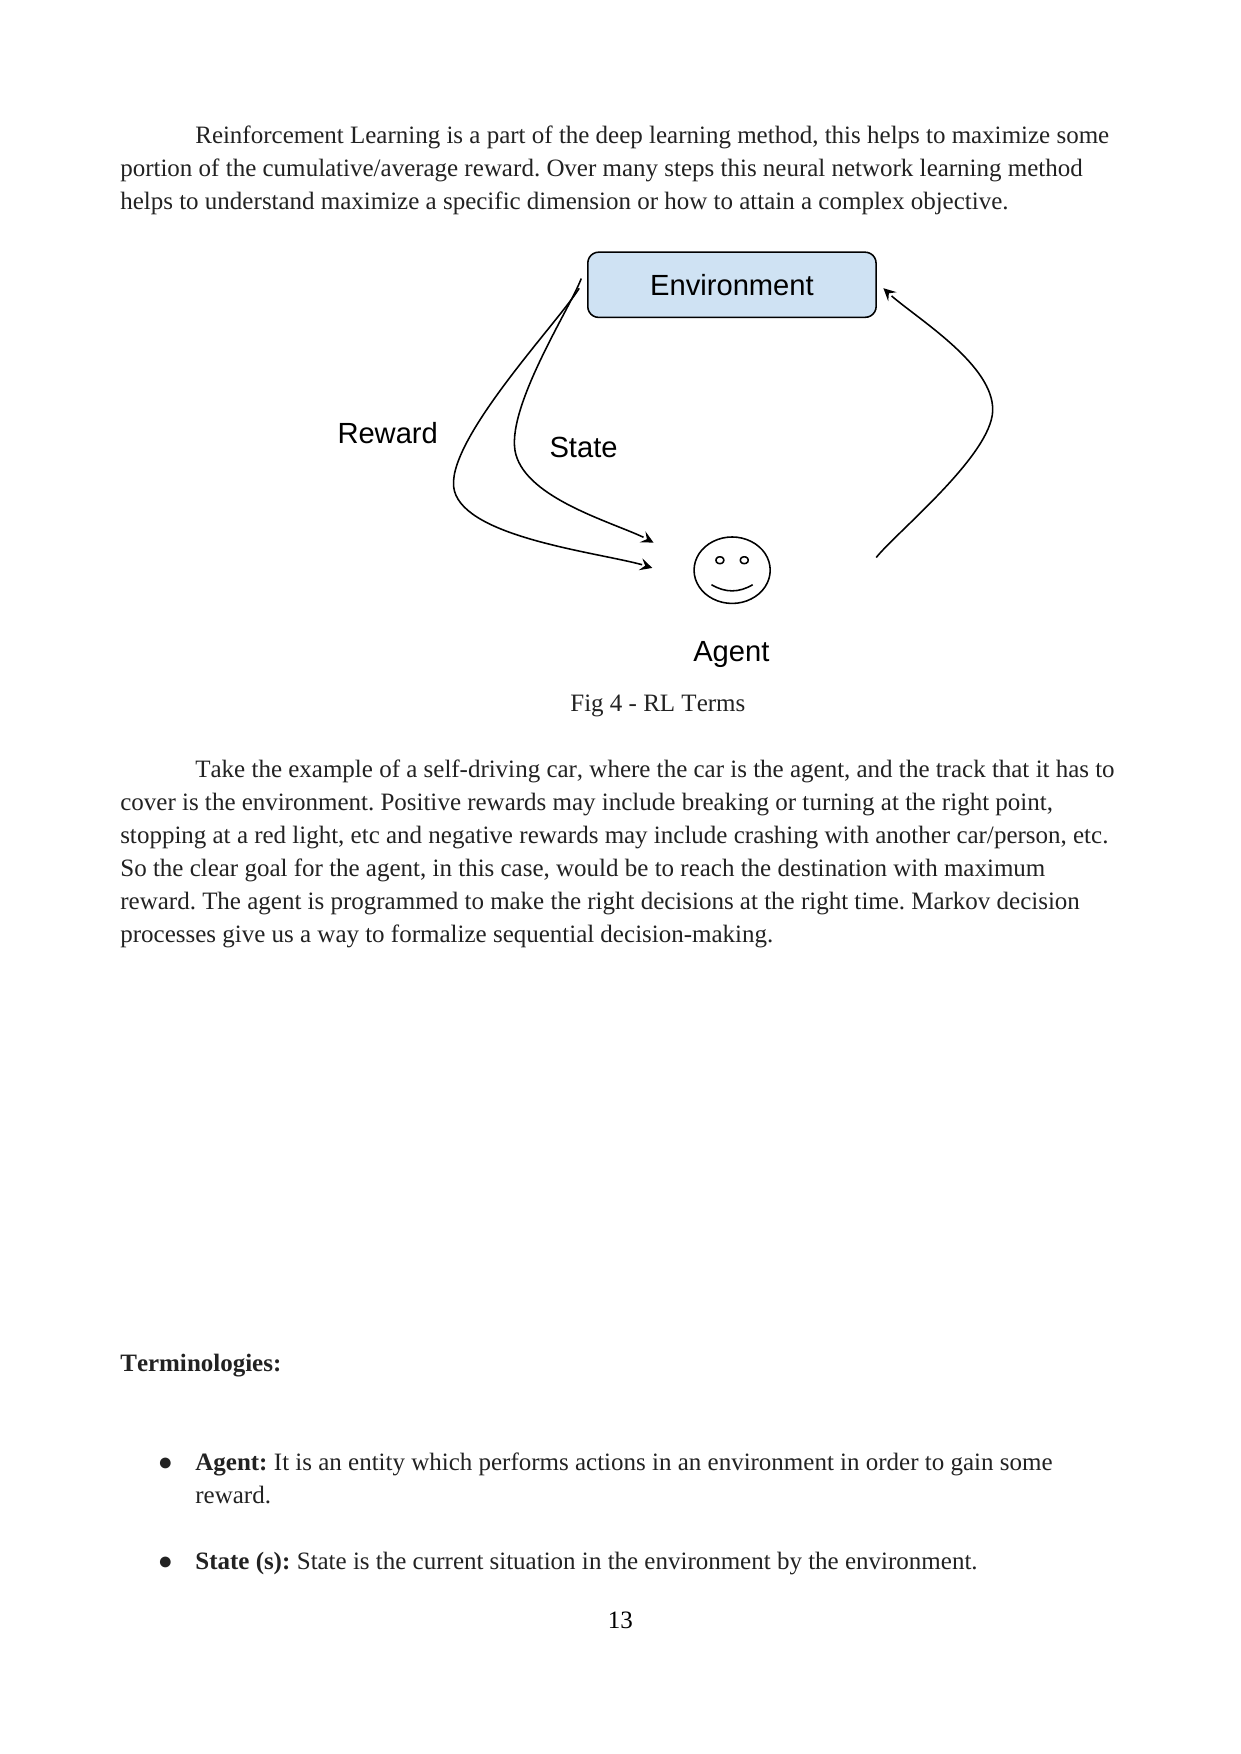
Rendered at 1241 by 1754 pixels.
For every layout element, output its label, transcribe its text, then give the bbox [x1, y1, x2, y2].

text Take the example of a self-driving car, where the car is the agent, and the track that it has to cover is the environment. Positive rewards may include breaking or turning at the right point, stopping at a red light, etc and negative rewards may include crashing with another car/person, etc. So the clear goal for the agent, in this case, would be to reach the destination with maximum reward. The agent is programmed to make the right decisions at the right time. Markov decision processes give us a way to formalize sequential decision-making. [120, 754, 1120, 947]
list State (s): State is the current situation in the environment by the environment. [158, 1546, 1120, 1575]
text Reinforcement Learning is a part of the deep learning method, this helps to maximize some portion of the cumulative/average reward. Over many steps this neural network learning method helps to understand maximize a specific dimension or how to attain a complex objective. [120, 120, 1120, 215]
text Fig 4 - RL Terms [120, 688, 1120, 716]
list Agent: It is an entity which performs actions in an environment in order to gain some reward. [158, 1447, 1120, 1509]
text Terminologies: [120, 1348, 1120, 1377]
